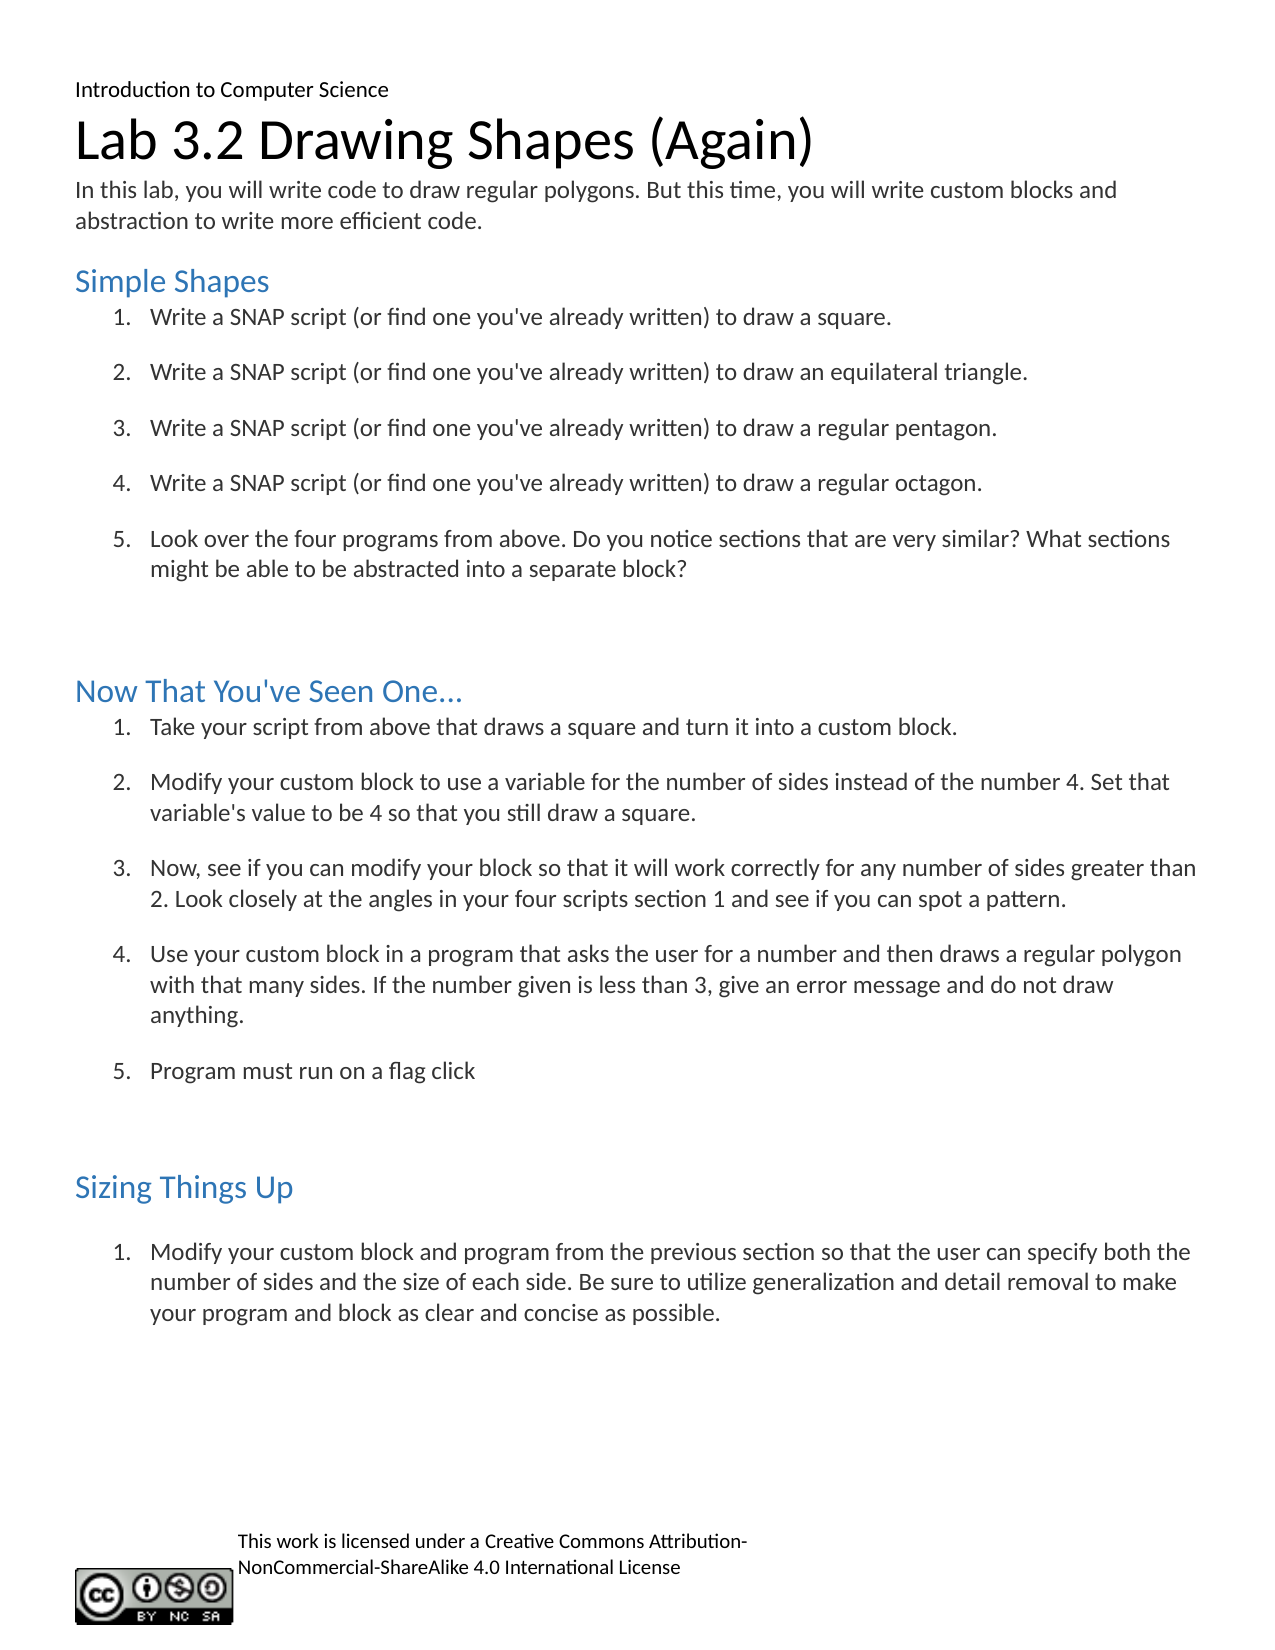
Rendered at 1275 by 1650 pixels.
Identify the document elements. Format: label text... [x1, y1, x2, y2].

list Use your custom block in a program that asks the user for a number and then draws a regular polygon with that many sides. If the number given is less than 3, give an error message and do not draw anything. [112, 938, 1200, 1030]
list Look over the four programs from above. Do you notice sections that are very similar? What sections might be able to be abstracted into a separate block? [112, 523, 1200, 645]
text In this lab, you will write code to draw regular polygons. But this time, you will write custom blocks and abstraction to write more efficient code. [75, 174, 1200, 235]
list Modify your custom block and program from the previous section so that the user can specify both the number of sides and the size of each side. Be sure to utilize generalization and detail removal to make your program and block as clear and concise as possible. [112, 1236, 1200, 1328]
title Lab 3.2 Drawing Shapes (Again) [75, 103, 1200, 174]
subtitle Simple Shapes [75, 260, 1200, 301]
list Write a SNAP script (or find one you've already written) to draw a regular pentagon. [112, 412, 1200, 443]
subtitle Sizing Things Up [75, 1166, 1200, 1207]
subtitle Now That You've Seen One... [75, 670, 1200, 711]
list Write a SNAP script (or find one you've already written) to draw a square. [112, 301, 1200, 332]
list Program must run on a flag click [112, 1055, 1200, 1086]
list Modify your custom block to use a variable for the number of sides instead of the number 4. Set that variable's value to be 4 so that you still draw a square. [112, 766, 1200, 827]
list Write a SNAP script (or find one you've already written) to draw a regular octagon. [112, 468, 1200, 498]
list Now, see if you can modify your block so that it will work correctly for any number of sides greater than 2. Look closely at the angles in your four scripts section 1 and see if you can spot a pattern. [112, 852, 1200, 913]
picture [75, 1568, 234, 1625]
list Take your script from above that draws a square and turn it into a custom block. [112, 711, 1200, 741]
list Write a SNAP script (or find one you've already written) to draw an equilateral triangle. [112, 357, 1200, 387]
